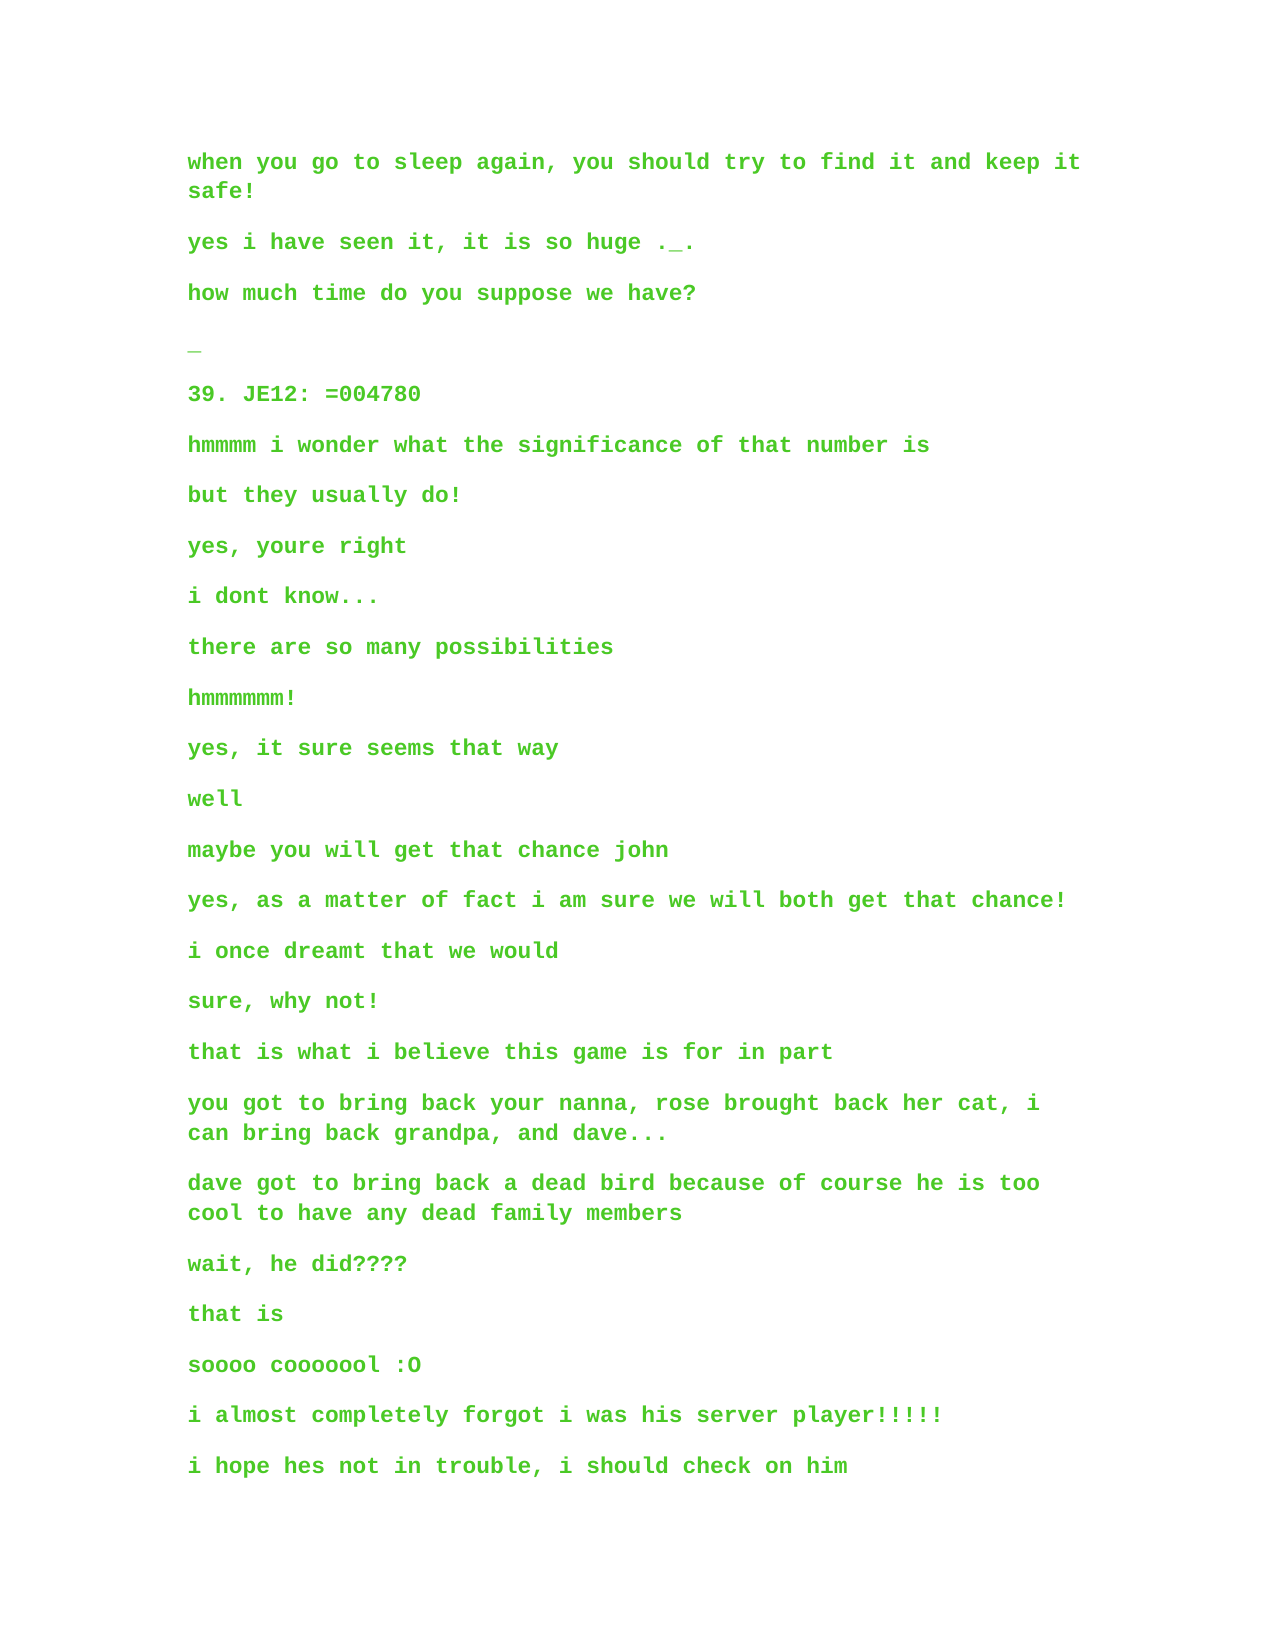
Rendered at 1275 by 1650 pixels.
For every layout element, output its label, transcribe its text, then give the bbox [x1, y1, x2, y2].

text yes, as a matter of fact i am sure we will both get that chance! [187, 888, 1087, 914]
text i hope hes not in trouble, i should check on him [187, 1454, 1087, 1480]
text hmmmmmm! [187, 686, 1087, 712]
text dave got to bring back a dead bird because of course he is too cool to have any dead family members [187, 1171, 1087, 1227]
text wait, he did???? [187, 1252, 1087, 1278]
text _ [187, 332, 1087, 358]
text that is [187, 1302, 1087, 1328]
text i almost completely forgot i was his server player!!!!! [187, 1404, 1087, 1430]
text yes i have seen it, it is so huge ._. [187, 230, 1087, 256]
text well [187, 787, 1087, 813]
text sure, why not! [187, 990, 1087, 1016]
text how much time do you suppose we have? [187, 281, 1087, 307]
text i dont know... [187, 585, 1087, 611]
text soooo cooooool :O [187, 1353, 1087, 1379]
text i once dreamt that we would [187, 939, 1087, 965]
text maybe you will get that chance john [187, 838, 1087, 864]
text yes, youre right [187, 534, 1087, 560]
text 39. JE12: =004780 [187, 382, 1087, 408]
text there are so many possibilities [187, 635, 1087, 661]
text hmmmm i wonder what the significance of that number is [187, 433, 1087, 459]
text but they usually do! [187, 483, 1087, 509]
text when you go to sleep again, you should try to find it and keep it safe! [187, 150, 1087, 206]
text that is what i believe this game is for in part [187, 1040, 1087, 1066]
text yes, it sure seems that way [187, 737, 1087, 763]
text you got to bring back your nanna, rose brought back her cat, i can bring back grandpa, and dave... [187, 1091, 1087, 1147]
